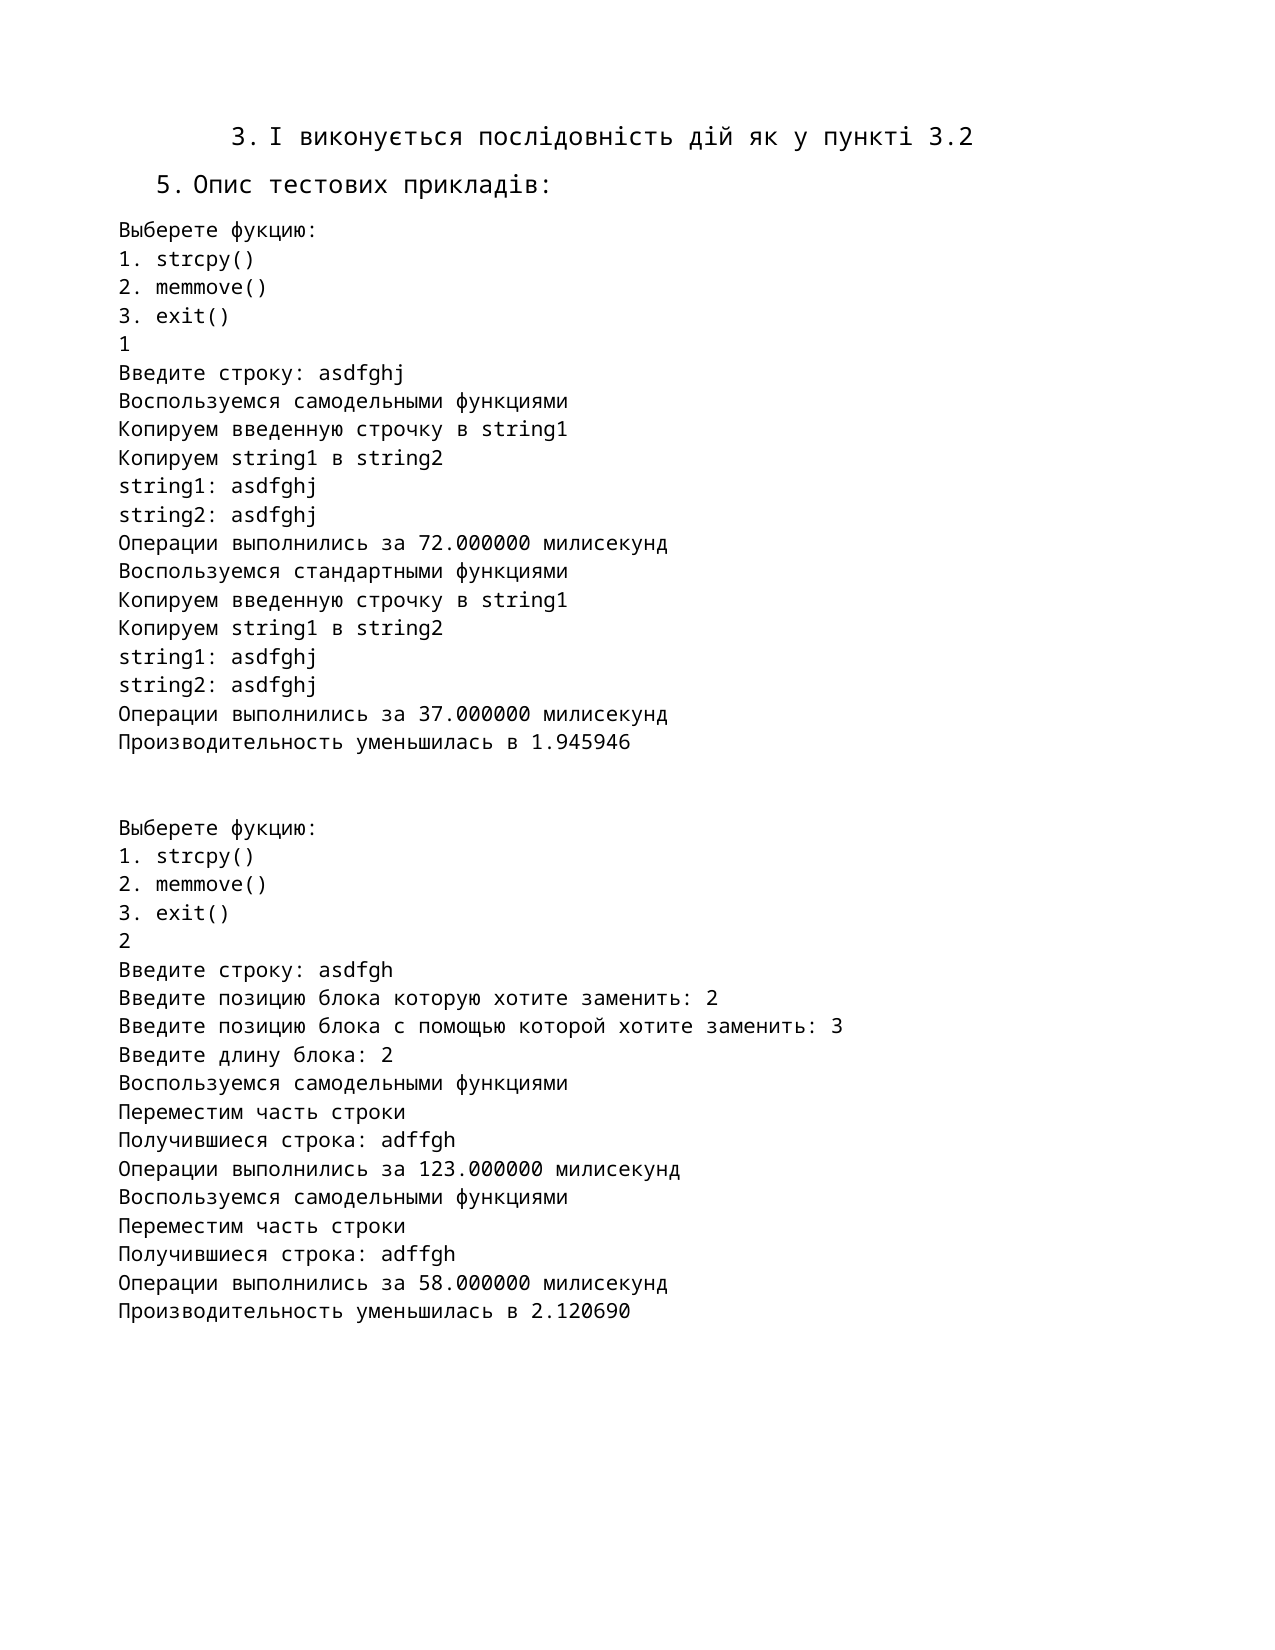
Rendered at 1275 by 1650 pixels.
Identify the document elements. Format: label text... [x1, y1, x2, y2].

text 1 [118, 329, 1157, 358]
text Операции выполнились за 58.000000 милисекунд [118, 1268, 1157, 1296]
text Производительность уменьшилась в 1.945946 [118, 727, 1157, 756]
text 3. exit() [118, 301, 1157, 329]
text Введите длину блока: 2 [118, 1040, 1157, 1068]
text Воспользуемся самодельными функциями [118, 1068, 1157, 1097]
text Введите позицию блока с помощью которой хотите заменить: 3 [118, 1012, 1157, 1040]
text Копируем string1 в string2 [118, 443, 1157, 471]
text Переместим часть строки [118, 1097, 1157, 1125]
text Введите позицию блока которую хотите заменить: 2 [118, 983, 1157, 1012]
text Переместим часть строки [118, 1211, 1157, 1239]
text Копируем string1 в string2 [118, 613, 1157, 642]
text Получившиеся строка: adffgh [118, 1239, 1157, 1268]
text Операции выполнились за 37.000000 милисекунд [118, 699, 1157, 727]
text Копируем введенную строчку в string1 [118, 414, 1157, 443]
text Воспользуемся стандартными функциями [118, 557, 1157, 585]
text 2 [118, 926, 1157, 955]
text Введите строку: asdfghj [118, 358, 1157, 386]
text 1. strcpy() [118, 244, 1157, 272]
text Воспользуемся самодельными функциями [118, 1182, 1157, 1211]
text 2. memmove() [118, 272, 1157, 301]
text Введите строку: asdfgh [118, 955, 1157, 983]
text 3. exit() [118, 898, 1157, 926]
text string1: asdfghj [118, 471, 1157, 500]
list Опис тестових прикладів: [156, 167, 1157, 201]
text Операции выполнились за 123.000000 милисекунд [118, 1154, 1157, 1182]
text Получившиеся строка: adffgh [118, 1125, 1157, 1154]
text Операции выполнились за 72.000000 милисекунд [118, 528, 1157, 557]
text Копируем введенную строчку в string1 [118, 585, 1157, 613]
text string2: asdfghj [118, 500, 1157, 528]
text string1: asdfghj [118, 642, 1157, 670]
text Воспользуемся самодельными функциями [118, 386, 1157, 414]
text 1. strcpy() [118, 841, 1157, 869]
text string2: asdfghj [118, 670, 1157, 699]
text Выберете фукцию: [118, 813, 1157, 841]
text 2. memmove() [118, 869, 1157, 898]
text Выберете фукцию: [118, 215, 1157, 244]
list І виконується послідовність дій як у пункті 3.2 [231, 118, 1157, 152]
text Производительность уменьшилась в 2.120690 [118, 1296, 1157, 1324]
